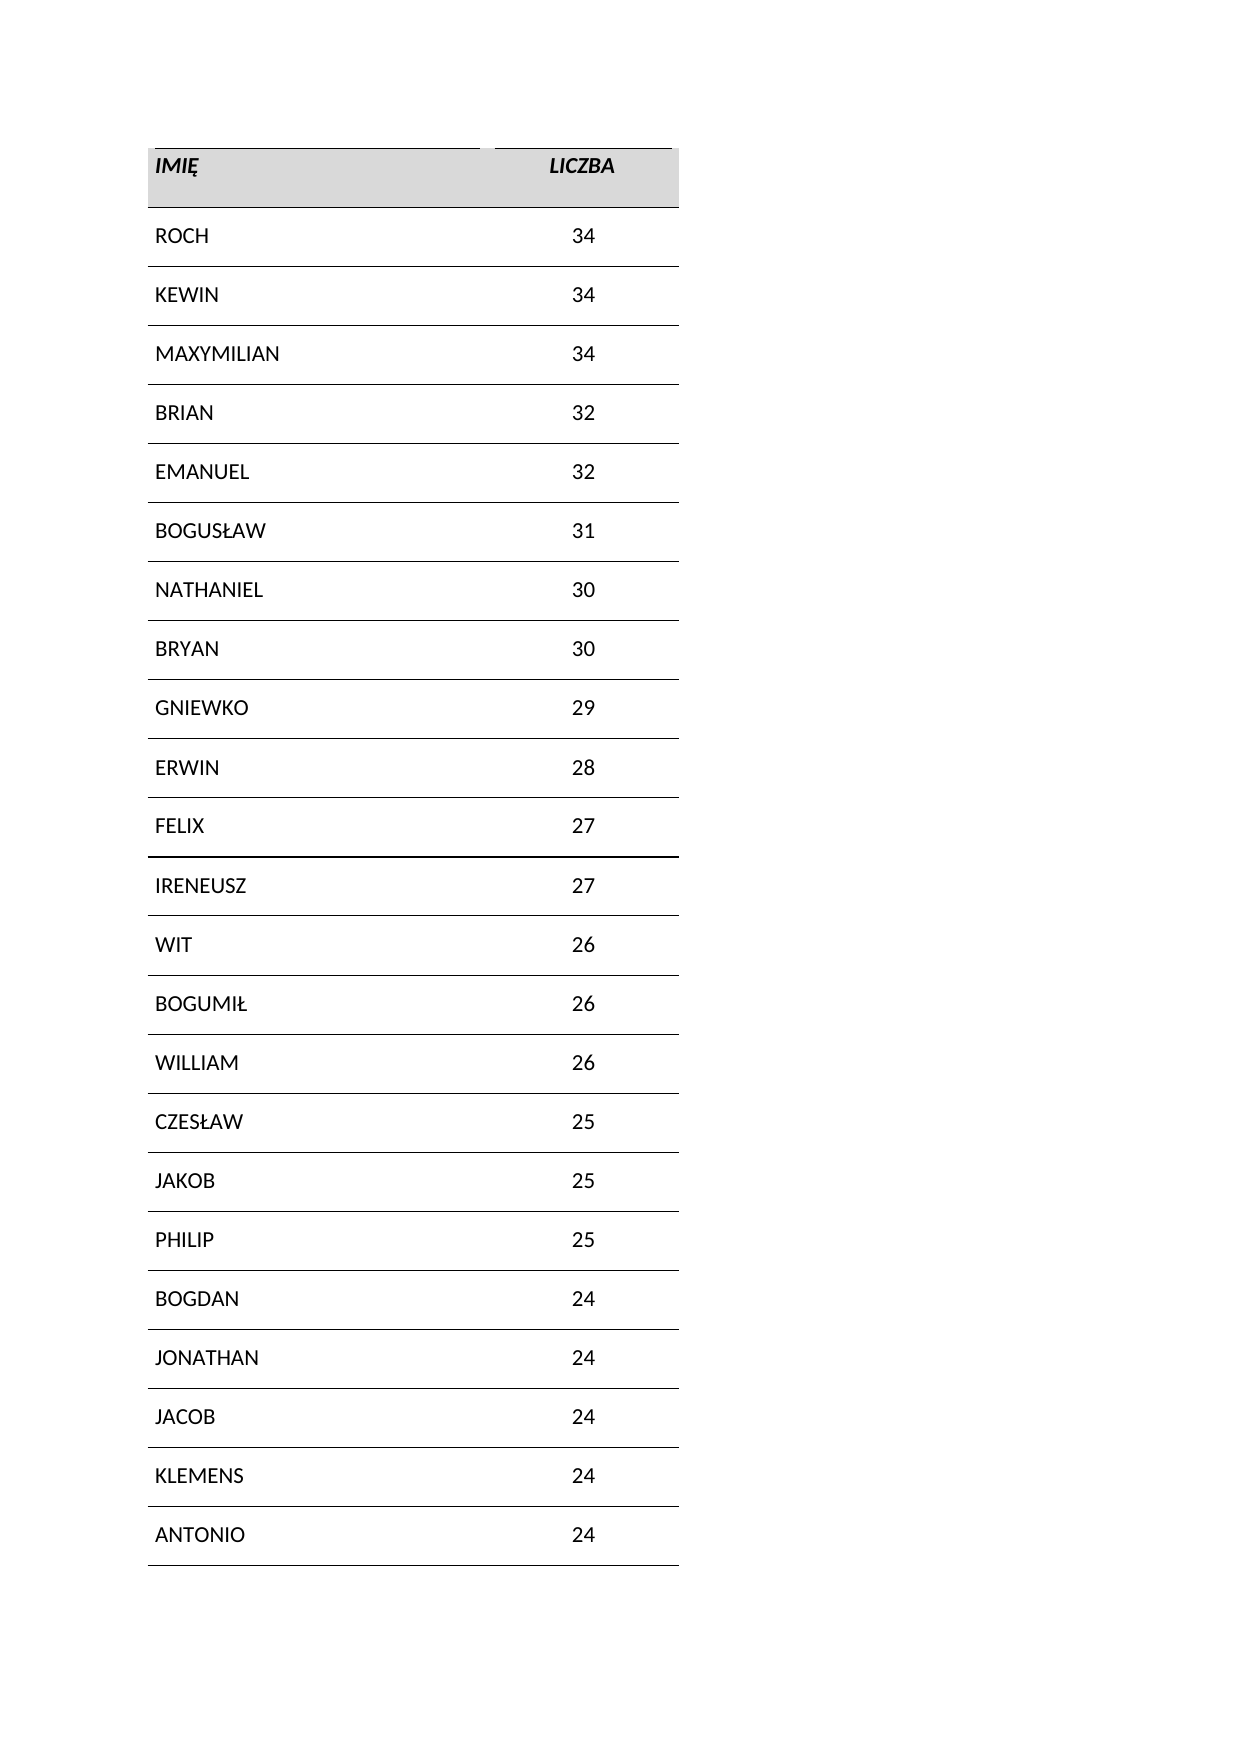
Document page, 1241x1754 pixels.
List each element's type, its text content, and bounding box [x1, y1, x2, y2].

table_cell 26 [487, 916, 679, 974]
table_cell 24 [487, 1330, 679, 1388]
table_cell PHILIP [148, 1212, 487, 1270]
table_cell 26 [487, 1035, 679, 1093]
table_cell 34 [487, 267, 679, 325]
table_cell NATHANIEL [148, 562, 487, 620]
table_cell JACOB [148, 1389, 487, 1447]
table_cell 30 [487, 562, 679, 620]
table_cell BOGUMIŁ [148, 976, 487, 1033]
table_cell 32 [487, 385, 679, 443]
table_cell EMANUEL [148, 444, 487, 502]
table_cell 25 [487, 1212, 679, 1270]
table_header LICZBA [487, 148, 679, 207]
table_cell CZESŁAW [148, 1094, 487, 1152]
table_cell ANTONIO [148, 1507, 487, 1565]
table_cell 32 [487, 444, 679, 502]
table_cell 34 [487, 326, 679, 384]
table_cell WIT [148, 916, 487, 974]
table_cell 34 [487, 208, 679, 266]
table_cell FELIX [148, 798, 487, 856]
table_cell 24 [487, 1271, 679, 1329]
table_cell 29 [487, 680, 679, 738]
table_cell 28 [487, 739, 679, 797]
table_cell 30 [487, 621, 679, 679]
table_cell JAKOB [148, 1153, 487, 1211]
table_cell ROCH [148, 208, 487, 266]
table_cell BRIAN [148, 385, 487, 443]
table_cell 24 [487, 1507, 679, 1565]
table_cell KLEMENS [148, 1448, 487, 1506]
table_cell IRENEUSZ [148, 858, 487, 915]
table_cell BRYAN [148, 621, 487, 679]
table_cell WILLIAM [148, 1035, 487, 1093]
table_cell 27 [487, 858, 679, 915]
table_cell 25 [487, 1153, 679, 1211]
table_cell ERWIN [148, 739, 487, 797]
table_header IMIĘ [148, 148, 487, 207]
table_cell MAXYMILIAN [148, 326, 487, 384]
table_cell 27 [487, 798, 679, 856]
table_cell 26 [487, 976, 679, 1033]
table_cell 25 [487, 1094, 679, 1152]
table_cell KEWIN [148, 267, 487, 325]
table_cell BOGDAN [148, 1271, 487, 1329]
table_cell 31 [487, 503, 679, 561]
table_cell GNIEWKO [148, 680, 487, 738]
table_cell 24 [487, 1448, 679, 1506]
table_cell BOGUSŁAW [148, 503, 487, 561]
table_cell JONATHAN [148, 1330, 487, 1388]
table_cell 24 [487, 1389, 679, 1447]
